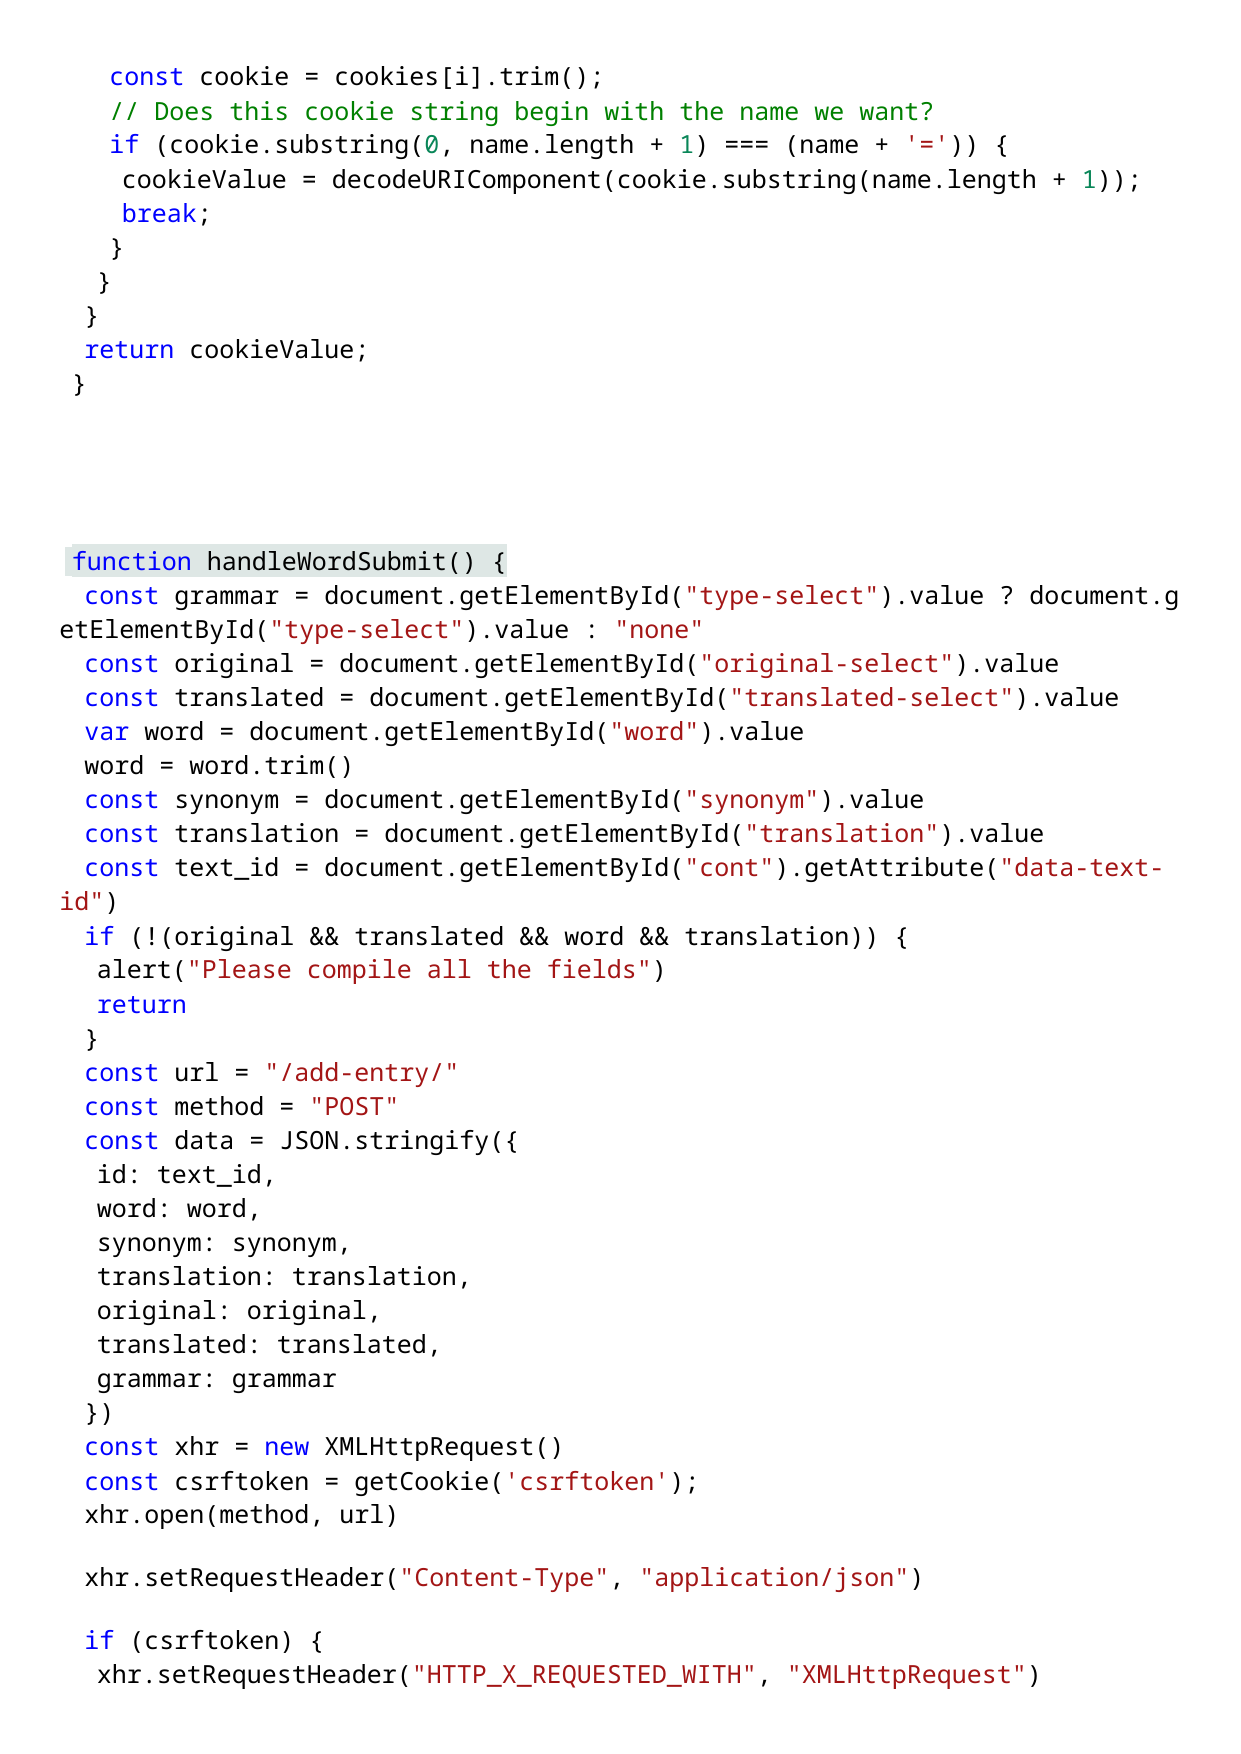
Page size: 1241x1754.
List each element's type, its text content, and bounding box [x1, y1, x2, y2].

text const url = "/add-entry/" [59, 1054, 1181, 1088]
text } [59, 297, 1181, 332]
text cookieValue = decodeURIComponent(cookie.substring(name.length + 1)); [59, 161, 1181, 195]
text const cookie = cookies[i].trim(); [59, 59, 1181, 93]
text xhr.setRequestHeader("Content-Type", "application/json") [59, 1560, 1181, 1594]
text const translated = document.getElementById("translated-select").value [59, 680, 1181, 714]
text const synonym = document.getElementById("synonym").value [59, 782, 1181, 816]
text if (cookie.substring(0, name.length + 1) === (name + '=')) { [59, 127, 1181, 161]
text grammar: grammar [59, 1361, 1181, 1395]
text const translation = document.getElementById("translation").value [59, 816, 1181, 850]
text const text_id = document.getElementById("cont").getAttribute("data-text-id") [59, 850, 1181, 918]
text const xhr = new XMLHttpRequest() [59, 1429, 1181, 1463]
text } [59, 366, 1181, 400]
text const data = JSON.stringify({ [59, 1122, 1181, 1157]
text return cookieValue; [59, 332, 1181, 366]
text function handleWordSubmit() { [59, 543, 1181, 577]
text alert("Please compile all the fields") [59, 952, 1181, 986]
text original: original, [59, 1293, 1181, 1327]
text // Does this cookie string begin with the name we want? [59, 93, 1181, 127]
text const method = "POST" [59, 1088, 1181, 1122]
text const original = document.getElementById("original-select").value [59, 646, 1181, 680]
text return [59, 986, 1181, 1020]
text } [59, 229, 1181, 263]
text var word = document.getElementById("word").value [59, 714, 1181, 748]
text translation: translation, [59, 1259, 1181, 1293]
text synonym: synonym, [59, 1225, 1181, 1259]
text word = word.trim() [59, 748, 1181, 782]
text word: word, [59, 1191, 1181, 1225]
text xhr.open(method, url) [59, 1497, 1181, 1531]
text const grammar = document.getElementById("type-select").value ? document.getElementById("type-select").value : "none" [59, 577, 1181, 646]
text }) [59, 1395, 1181, 1429]
text } [59, 263, 1181, 297]
text } [59, 1020, 1181, 1054]
text const csrftoken = getCookie('csrftoken'); [59, 1463, 1181, 1497]
text id: text_id, [59, 1157, 1181, 1191]
text if (csrftoken) { [59, 1623, 1181, 1657]
text break; [59, 195, 1181, 229]
text if (!(original && translated && word && translation)) { [59, 918, 1181, 952]
text translated: translated, [59, 1327, 1181, 1361]
text xhr.setRequestHeader("HTTP_X_REQUESTED_WITH", "XMLHttpRequest") [59, 1657, 1181, 1691]
